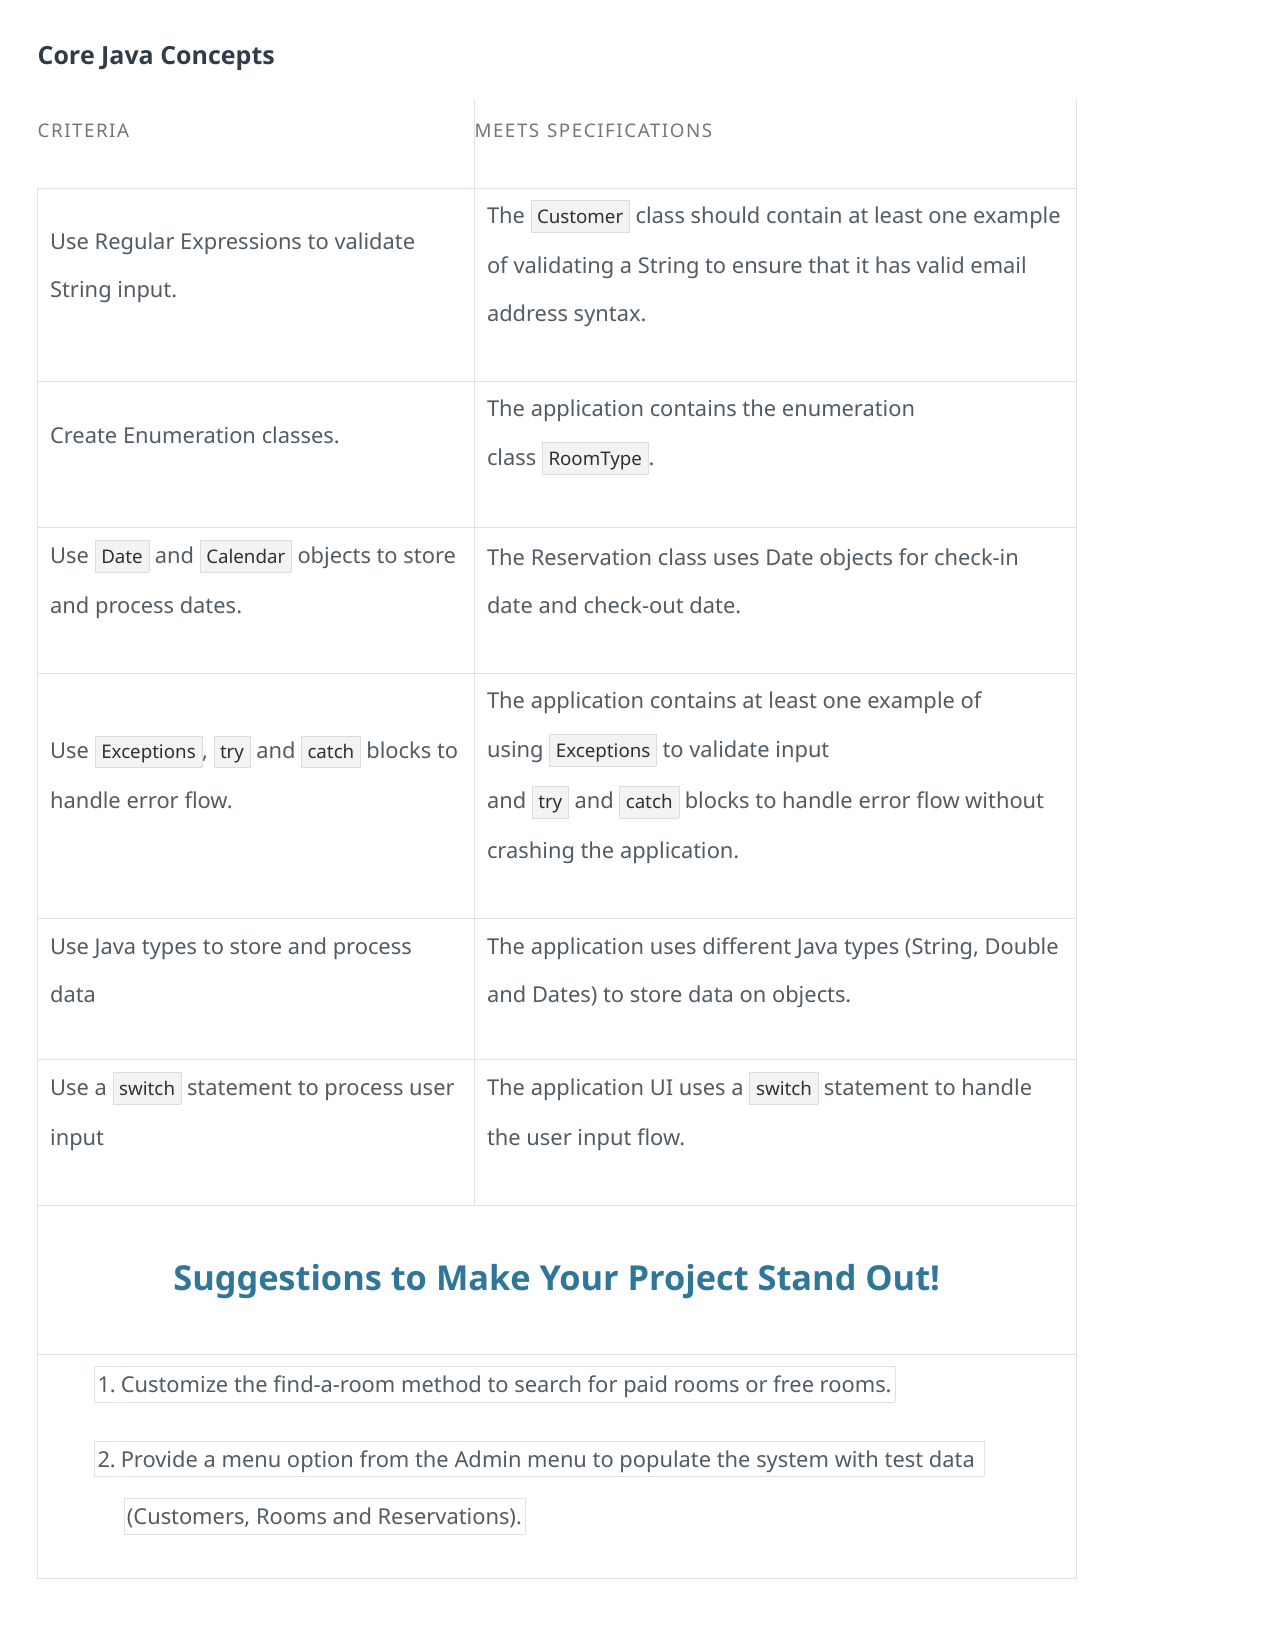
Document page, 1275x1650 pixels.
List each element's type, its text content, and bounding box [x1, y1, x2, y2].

table_cell The Reservation class uses Date objects for check-in date and check-out date. [475, 528, 1076, 673]
table_cell The application uses different Java types (String, Double and Dates) to store data on objects. [475, 919, 1076, 1059]
table_cell Use Java types to store and process data [38, 919, 474, 1059]
table_cell Use Date and Calendar objects to store and process dates. [38, 528, 474, 673]
table_cell The application contains at least one example of using Exceptions to validate input and try and catch blocks to handle error flow without crashing the application. [475, 674, 1076, 918]
table_cell Customize the find-a-room method to search for paid rooms or free rooms. Provide a menu option from the Admin menu to populate the system with test data (Customers, Rooms and Reservations). Allow the users to input how many days out the room recommendation should search if there are no available rooms. [38, 1355, 1076, 1578]
table_cell The application UI uses a switch statement to handle the user input flow. [475, 1060, 1076, 1205]
table_cell Create Enumeration classes. [38, 382, 474, 527]
table_cell Suggestions to Make Your Project Stand Out! [38, 1206, 1076, 1353]
table_cell The application contains the enumeration class RoomType. [475, 382, 1076, 527]
table_header MEETS SPECIFICATIONS [475, 100, 1076, 187]
table_cell The Customer class should contain at least one example of validating a String to ensure that it has valid email address syntax. [475, 189, 1076, 381]
table_cell Use a switch statement to process user input [38, 1060, 474, 1205]
table_cell Use Exceptions, try and catch blocks to handle error flow. [38, 674, 474, 918]
table_cell Use Regular Expressions to validate String input. [38, 189, 474, 381]
table_header CRITERIA [38, 100, 474, 187]
text Core Java Concepts [37, 37, 1237, 72]
